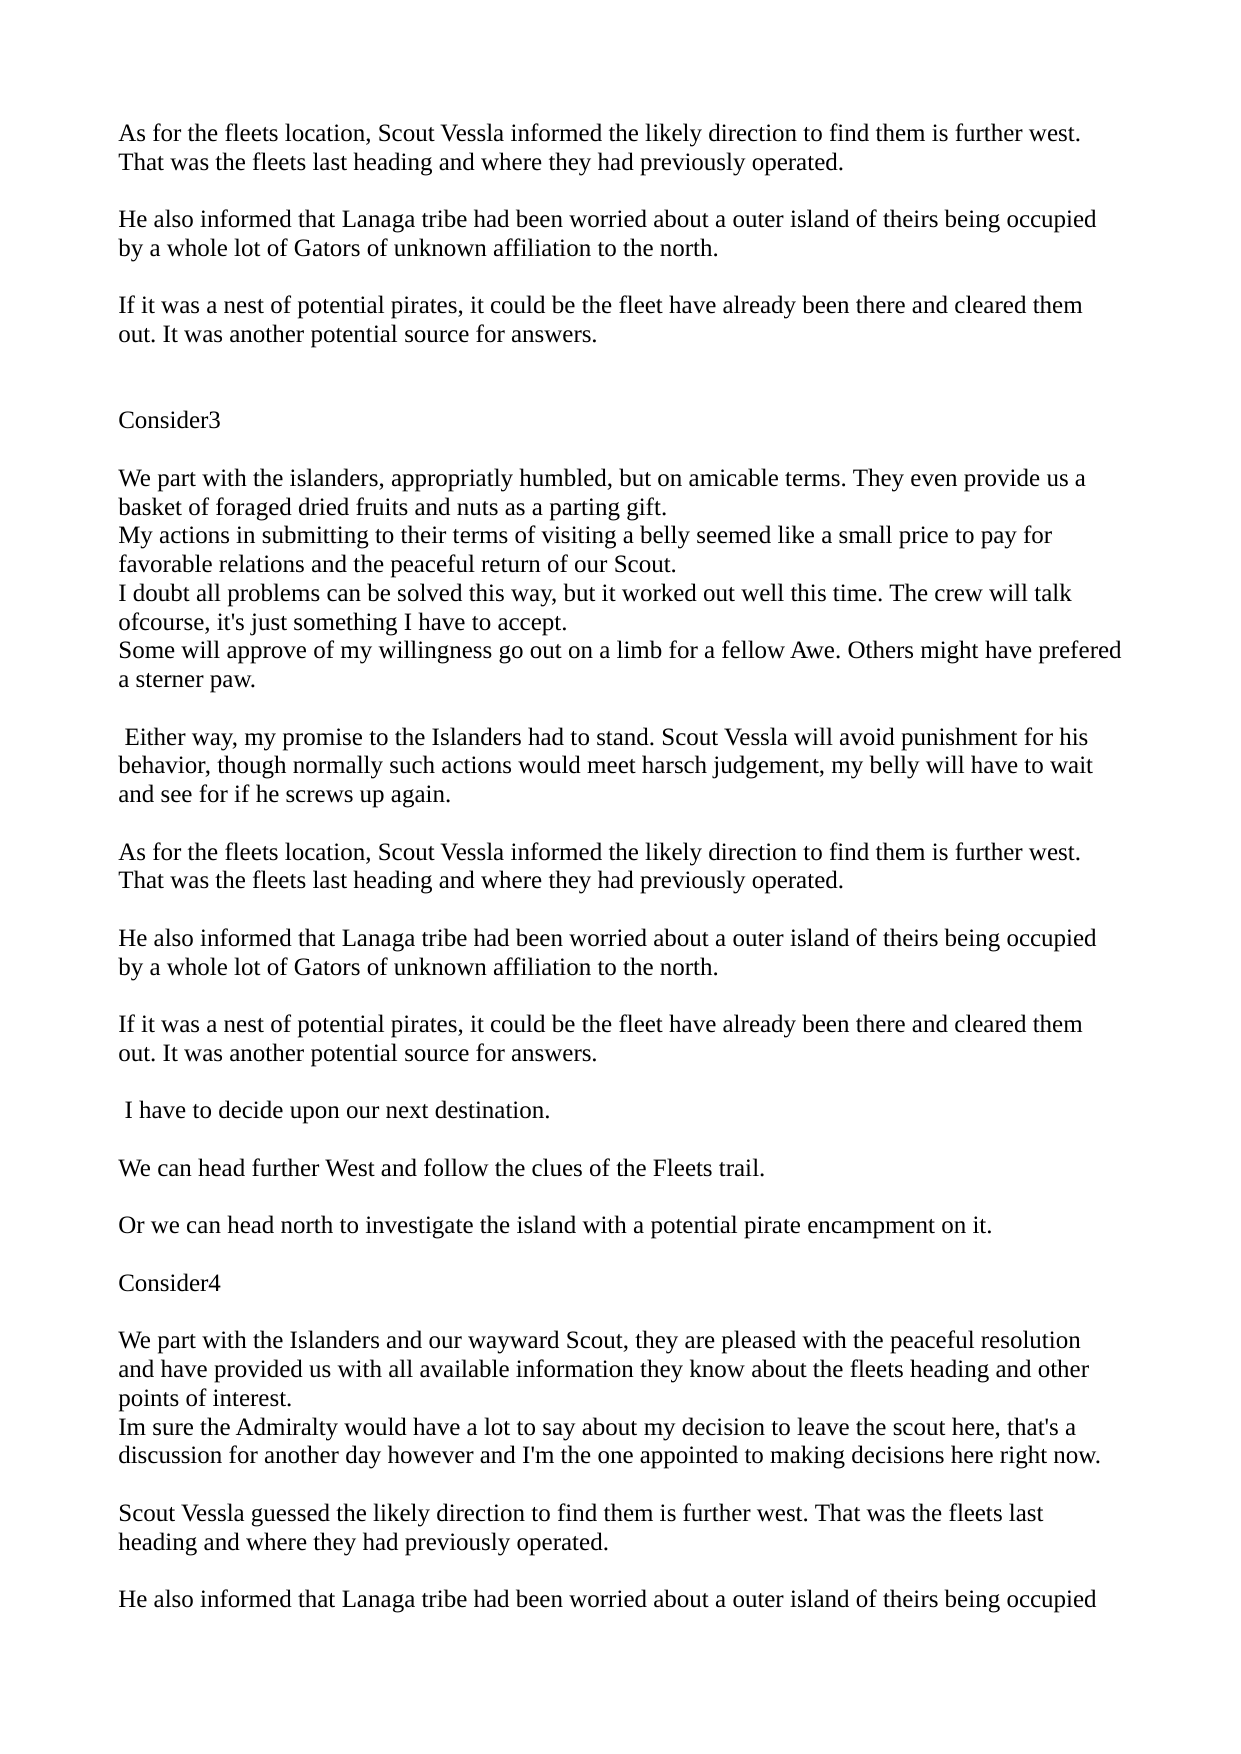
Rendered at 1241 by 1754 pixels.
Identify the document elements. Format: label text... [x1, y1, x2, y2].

text He also informed that Lanaga tribe had been worried about a outer island of theirs being occupied by a whole lot of Gators of unknown affiliation to the north. [118, 923, 1122, 981]
text We part with the islanders, appropriatly humbled, but on amicable terms. They even provide us a basket of foraged dried fruits and nuts as a parting gift. [118, 463, 1122, 521]
text He also informed that Lanaga tribe had been worried about a outer island of theirs being occupied [118, 1584, 1122, 1613]
text Scout Vessla guessed the likely direction to find them is further west. That was the fleets last heading and where they had previously operated. [118, 1498, 1122, 1556]
text I have to decide upon our next destination. [118, 1096, 1122, 1124]
text If it was a nest of potential pirates, it could be the fleet have already been there and cleared them out. It was another potential source for answers. [118, 1009, 1122, 1067]
text If it was a nest of potential pirates, it could be the fleet have already been there and cleared them out. It was another potential source for answers. [118, 291, 1122, 348]
text Consider3 [118, 406, 1122, 434]
text Either way, my promise to the Islanders had to stand. Scout Vessla will avoid punishment for his behavior, though normally such actions would meet harsch judgement, my belly will have to wait and see for if he screws up again. [118, 722, 1122, 808]
text Im sure the Admiralty would have a lot to say about my decision to leave the scout here, that's a discussion for another day however and I'm the one appointed to making decisions here right now. [118, 1412, 1122, 1469]
text As for the fleets location, Scout Vessla informed the likely direction to find them is further west. That was the fleets last heading and where they had previously operated. [118, 837, 1122, 894]
text I doubt all problems can be solved this way, but it worked out well this time. The crew will talk ofcourse, it's just something I have to accept. [118, 578, 1122, 636]
text Or we can head north to investigate the island with a potential pirate encampment on it. [118, 1211, 1122, 1239]
text Consider4 [118, 1268, 1122, 1297]
text Some will approve of my willingness go out on a limb for a fellow Awe. Others might have prefered a sterner paw. [118, 636, 1122, 693]
text We can head further West and follow the clues of the Fleets trail. [118, 1153, 1122, 1182]
text As for the fleets location, Scout Vessla informed the likely direction to find them is further west. That was the fleets last heading and where they had previously operated. [118, 118, 1122, 176]
text We part with the Islanders and our wayward Scout, they are pleased with the peaceful resolution and have provided us with all available information they know about the fleets heading and other points of interest. [118, 1326, 1122, 1412]
text He also informed that Lanaga tribe had been worried about a outer island of theirs being occupied by a whole lot of Gators of unknown affiliation to the north. [118, 204, 1122, 262]
text My actions in submitting to their terms of visiting a belly seemed like a small price to pay for favorable relations and the peaceful return of our Scout. [118, 521, 1122, 578]
